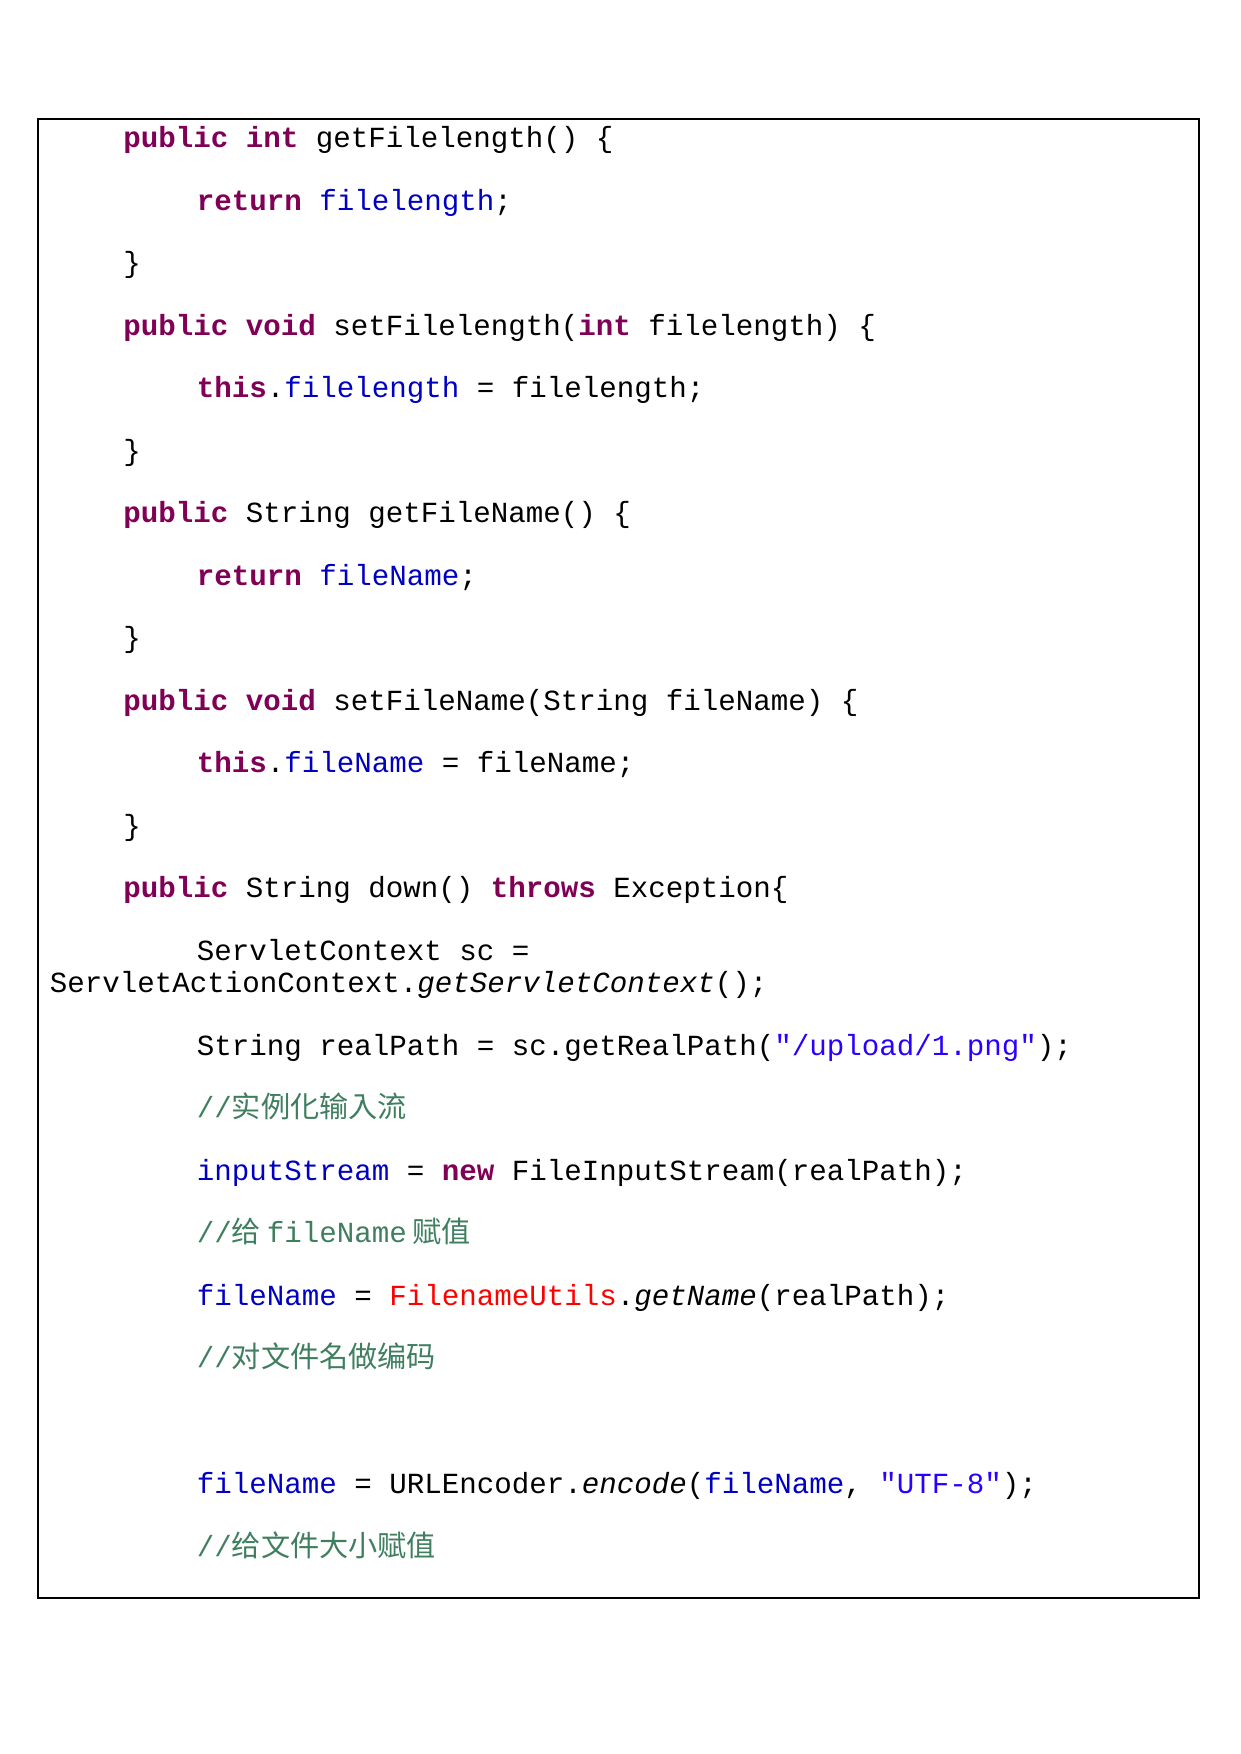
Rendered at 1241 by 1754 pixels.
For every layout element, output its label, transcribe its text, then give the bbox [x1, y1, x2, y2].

table_header public int getFilelength() { return filelength; } public void setFilelength(int filelength) { this.filelength = filelength; } public String getFileName() { return fileName; } public void setFileName(String fileName) { this.fileName = fileName; } public String down() throws Exception{ ServletContext sc = ServletActionContext.getServletContext(); String realPath = sc.getRealPath("/upload/1.png"); //实例化输入流 inputStream = new FileInputStream(realPath); //给fileName赋值 fileName = FilenameUtils.getName(realPath); //对文件名做编码 fileName = URLEncoder.encode(fileName, "UTF-8"); //给文件大小赋值 [39, 120, 1198, 1597]
